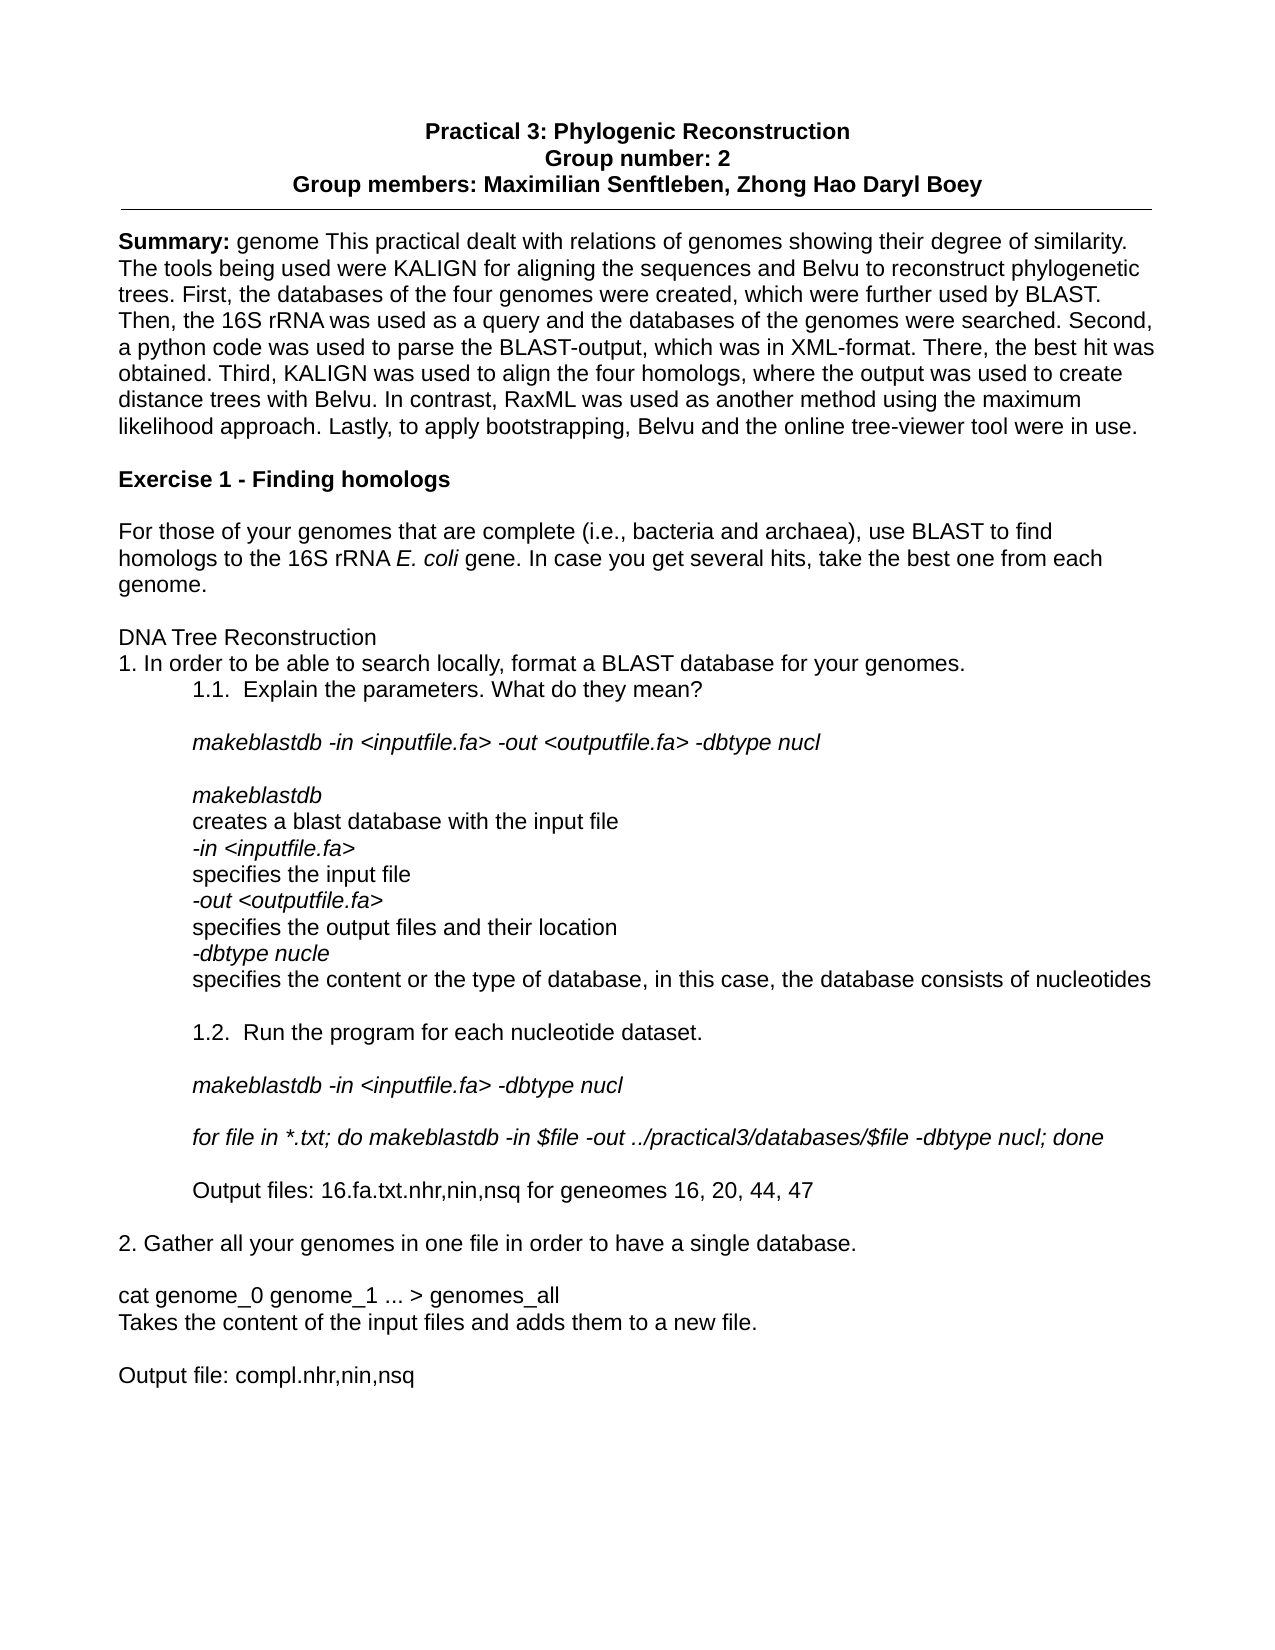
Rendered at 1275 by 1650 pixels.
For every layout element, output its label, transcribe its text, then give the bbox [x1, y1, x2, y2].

text makeblastdb -in <inputfile.fa> -out <outputfile.fa> -dbtype nucl [118, 729, 1157, 755]
text makeblastdb -in <inputfile.fa> -dbtype nucl [118, 1072, 1157, 1098]
text makeblastdb [118, 782, 1157, 808]
text specifies the output files and their location [118, 913, 1157, 940]
text 1.1. Explain the parameters. What do they mean? [118, 676, 1157, 703]
text Output file: compl.nhr,nin,nsq [118, 1362, 1157, 1388]
text -out <outputfile.fa> [118, 887, 1157, 913]
text 1.2. Run the program for each nucleotide dataset. [118, 1019, 1157, 1045]
text specifies the content or the type of database, in this case, the database consists of nucleotides [118, 966, 1157, 993]
text Takes the content of the input files and adds them to a new file. [118, 1309, 1157, 1335]
text 1. In order to be able to search locally, format a BLAST database for your genomes. [118, 650, 1157, 676]
text Practical 3: Phylogenic Reconstruction [118, 118, 1157, 144]
text for file in *.txt; do makeblastdb -in $file -out ../practical3/databases/$file -dbtype nucl; done [118, 1124, 1157, 1151]
text Summary: genome This practical dealt with relations of genomes showing their degree of similarity. The tools being used were KALIGN for aligning the sequences and Belvu to reconstruct phylogenetic trees. First, the databases of the four genomes were created, which were further used by BLAST. Then, the 16S rRNA was used as a query and the databases of the genomes were searched. Second, a python code was used to parse the BLAST-output, which was in XML-format. There, the best hit was obtained. Third, KALIGN was used to align the four homologs, where the output was used to create distance trees with Belvu. In contrast, RaxML was used as another method using the maximum likelihood approach. Lastly, to apply bootstrapping, Belvu and the online tree-viewer tool were in use. [118, 226, 1157, 439]
text Output files: 16.fa.txt.nhr,nin,nsq for geneomes 16, 20, 44, 47 [118, 1177, 1157, 1203]
text -dbtype nucle [118, 940, 1157, 966]
text 2. Gather all your genomes in one file in order to have a single database. [118, 1230, 1157, 1256]
text DNA Tree Reconstruction [118, 624, 1157, 650]
text cat genome_0 genome_1 ... > genomes_all [118, 1282, 1157, 1309]
text For those of your genomes that are complete (i.e., bacteria and archaea), use BLAST to find homologs to the 16S rRNA E. coli gene. In case you get several hits, take the best one from each genome. [118, 518, 1157, 597]
text -in <inputfile.fa> [118, 834, 1157, 861]
text creates a blast database with the input file [118, 808, 1157, 834]
text specifies the input file [118, 861, 1157, 887]
text Group number: 2 [118, 144, 1157, 171]
text Exercise 1 - Finding homologs [118, 466, 1157, 492]
text Group members: Maximilian Senftleben, Zhong Hao Daryl Boey [118, 171, 1157, 197]
